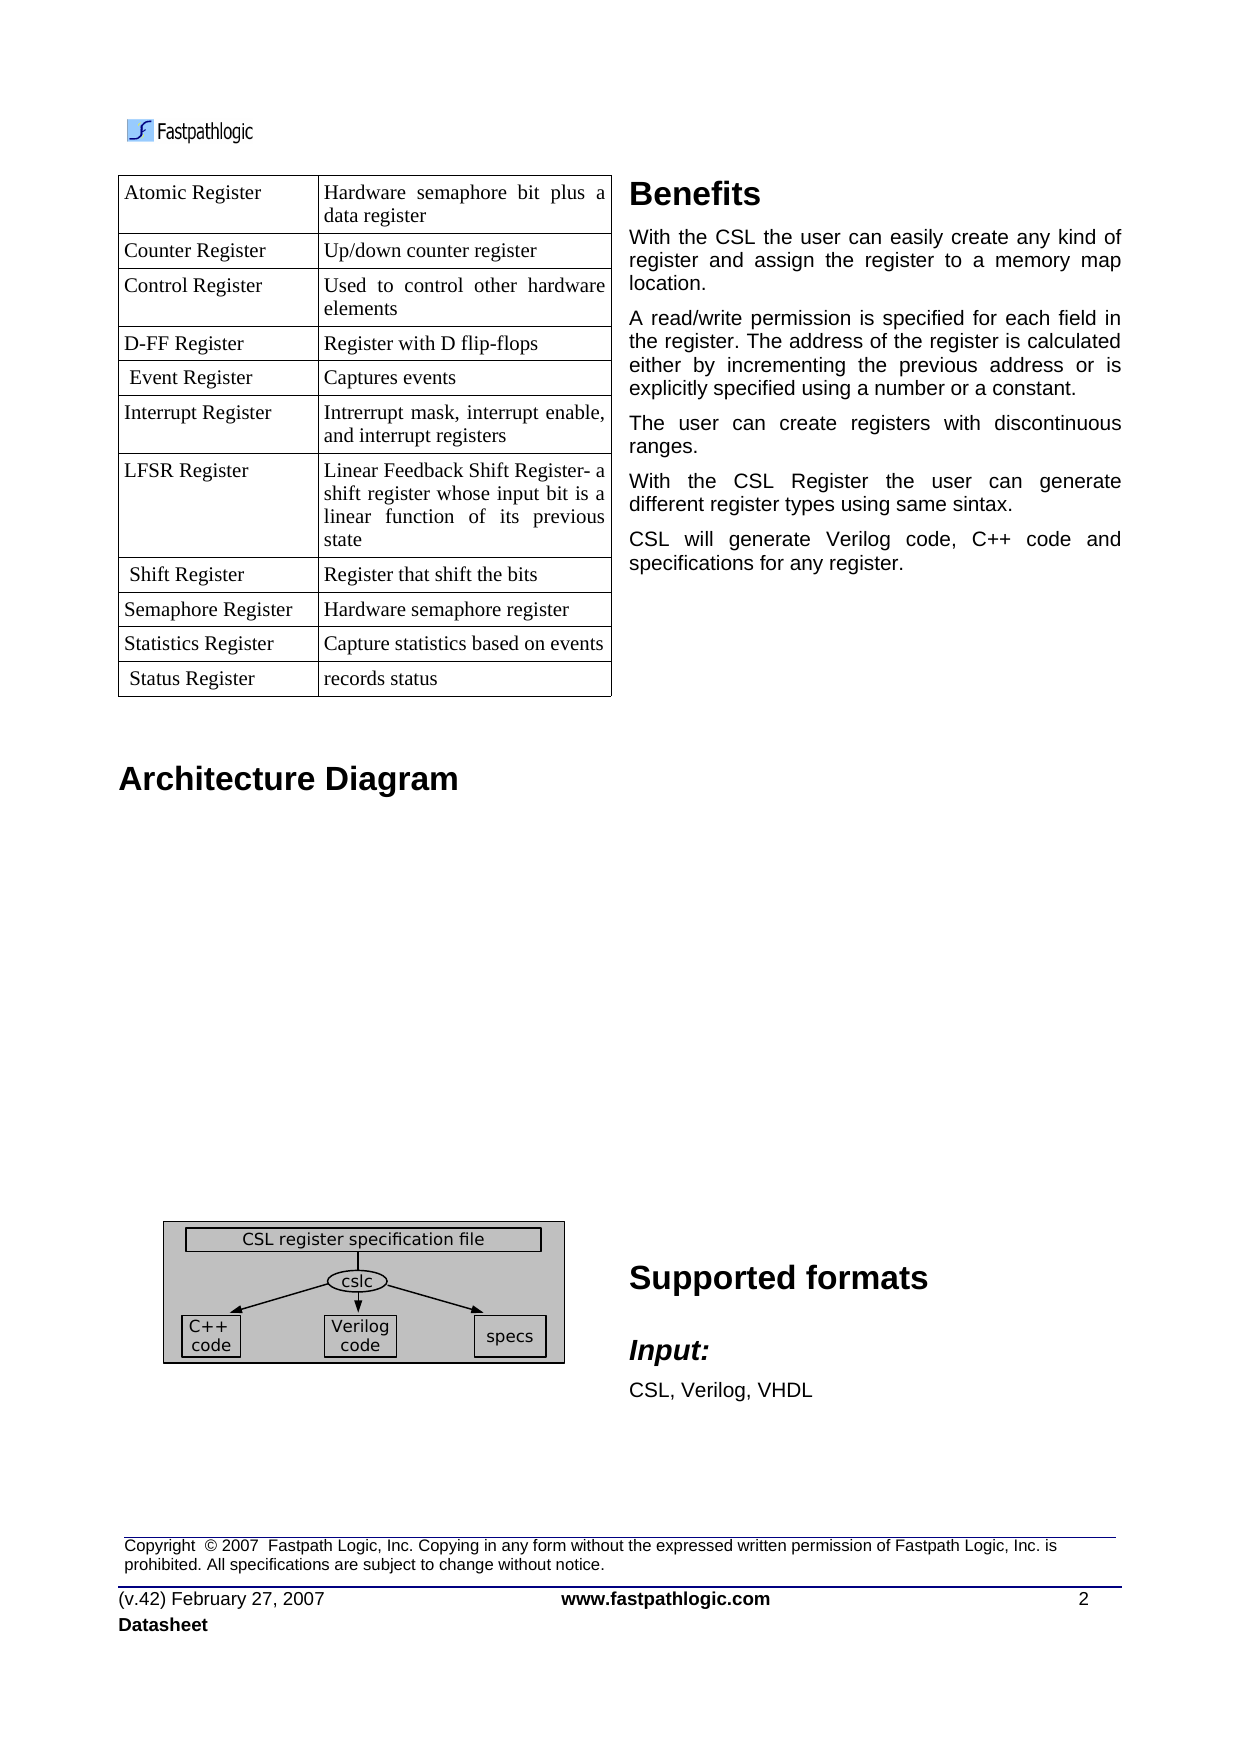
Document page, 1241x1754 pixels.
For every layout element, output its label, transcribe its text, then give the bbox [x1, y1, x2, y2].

text A read/write permission is specified for each field in the register. The address of the register is calculated either by incrementing the previous address or is explicitly specified using a number or a constant. [629, 307, 1122, 400]
table_cell Hardware semaphore register [319, 593, 611, 626]
table_cell Event Register [119, 361, 318, 395]
table_cell records status [319, 662, 611, 696]
text With the CSL the user can easily create any kind of register and assign the register to a memory map location. [629, 225, 1122, 295]
table_cell Hardware semaphore bit plus a data register [319, 176, 611, 233]
table_cell Intrerrupt mask, interrupt enable, and interrupt registers [319, 396, 611, 453]
table_cell Interrupt Register [119, 396, 318, 453]
text CSL, Verilog, VHDL [629, 1379, 1122, 1402]
table_cell Semaphore Register [119, 593, 318, 626]
table_cell Atomic Register [119, 176, 318, 233]
table_cell LFSR Register [119, 454, 318, 557]
table_cell Linear Feedback Shift Register- a shift register whose input bit is a linear function of its previous state [319, 454, 611, 557]
subtitle Supported formats [629, 1259, 1122, 1296]
table_cell Register that shift the bits [319, 558, 611, 592]
table_cell Status Register [119, 662, 318, 696]
text The user can create registers with discontinuous ranges. [629, 411, 1122, 458]
table_cell Shift Register [119, 558, 318, 592]
table_cell D-FF Register [119, 327, 318, 360]
table_cell Counter Register [119, 234, 318, 268]
table_cell Register with D flip-flops [319, 327, 611, 360]
table_cell Control Register [119, 269, 318, 326]
table_cell Used to control other hardware elements [319, 269, 611, 326]
subtitle Architecture Diagram [118, 760, 611, 798]
text CSL will generate Verilog code, C++ code and specifications for any register. [629, 528, 1122, 1182]
table_cell Up/down counter register [319, 234, 611, 268]
subtitle Input: [629, 1334, 1122, 1366]
table_cell Capture statistics based on events [319, 627, 611, 661]
subtitle Benefits [629, 175, 1122, 213]
table_cell Statistics Register [119, 627, 318, 661]
table_cell Captures events [319, 361, 611, 395]
text With the CSL Register the user can generate different register types using same sintax. [629, 470, 1122, 516]
